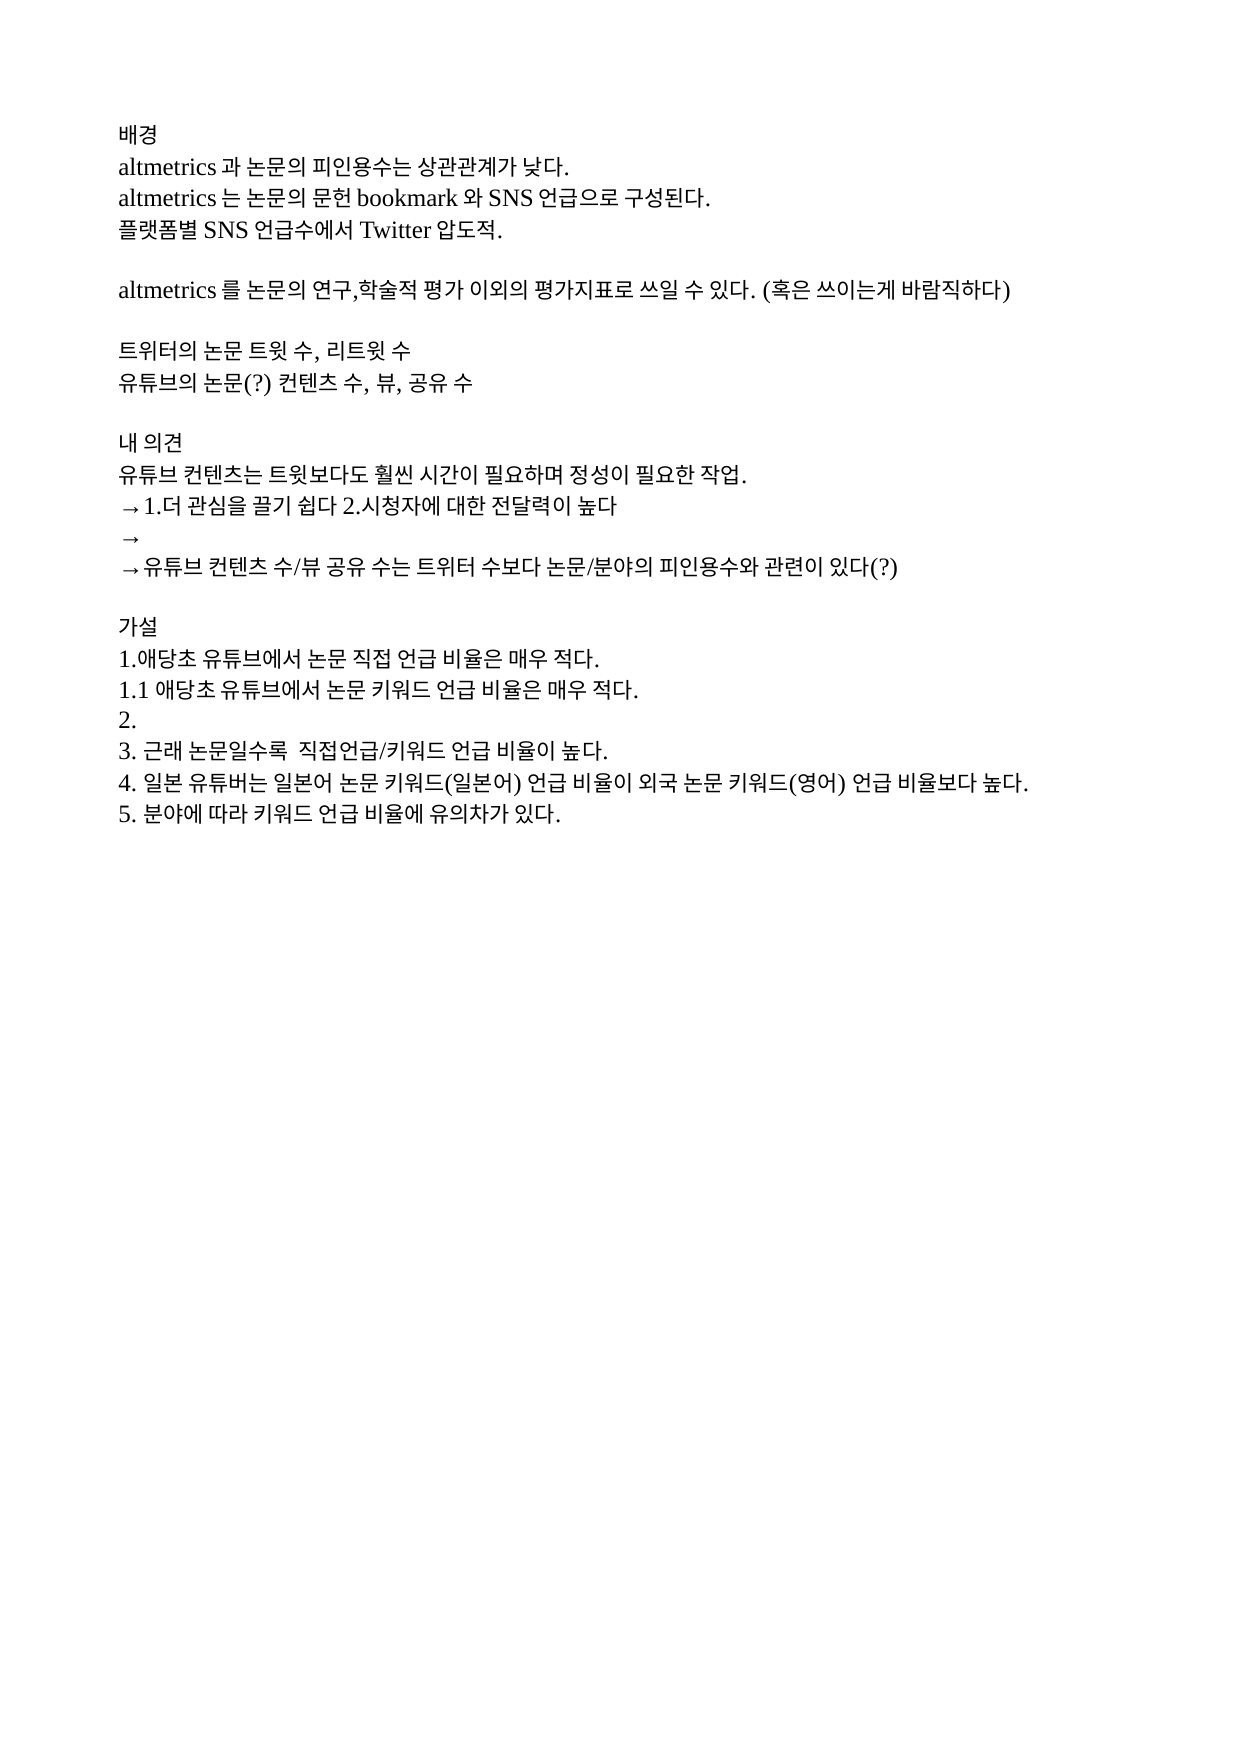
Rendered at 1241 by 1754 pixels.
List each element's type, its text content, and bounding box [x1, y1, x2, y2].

text altmetrics는 논문의 문헌bookmark와 SNS언급으로 구성된다. [118, 181, 1122, 213]
text 플랫폼별SNS언급수에서 Twitter압도적. [118, 213, 1122, 245]
text 1.1 애당초 유튜브에서 논문 키워드 언급 비율은 매우 적다. [118, 673, 1122, 705]
text 유튜브의 논문(?) 컨텐츠 수, 뷰, 공유 수 [118, 366, 1122, 397]
text →유튜브 컨텐츠 수/뷰 공유 수는 트위터 수보다 논문/분야의 피인용수와 관련이 있다(?) [118, 550, 1122, 581]
text 가설 [118, 610, 1122, 642]
text 트위터의 논문 트윗 수, 리트윗 수 [118, 334, 1122, 366]
text 1.애당초 유튜브에서 논문 직접 언급 비율은 매우 적다. [118, 642, 1122, 673]
text 배경 [118, 118, 1122, 150]
text →1.더 관심을 끌기 쉽다 2.시청자에 대한 전달력이 높다 [118, 489, 1122, 521]
text 유튜브 컨텐츠는 트윗보다도 훨씬 시간이 필요하며 정성이 필요한 작업. [118, 458, 1122, 489]
text 3. 근래 논문일수록 직접언급/키워드 언급 비율이 높다. [118, 734, 1122, 766]
text → [118, 521, 1122, 550]
text 4. 일본 유튜버는 일본어 논문 키워드(일본어) 언급 비율이 외국 논문 키워드(영어) 언급 비율보다 높다. [118, 766, 1122, 797]
text 5. 분야에 따라 키워드 언급 비율에 유의차가 있다. [118, 797, 1122, 829]
text altmetrics를 논문의 연구,학술적 평가 이외의 평가지표로 쓰일 수 있다. (혹은 쓰이는게 바람직하다) [118, 273, 1122, 305]
text altmetrics과 논문의 피인용수는 상관관계가 낮다. [118, 150, 1122, 181]
text 내 의견 [118, 426, 1122, 458]
text 2. [118, 705, 1122, 734]
